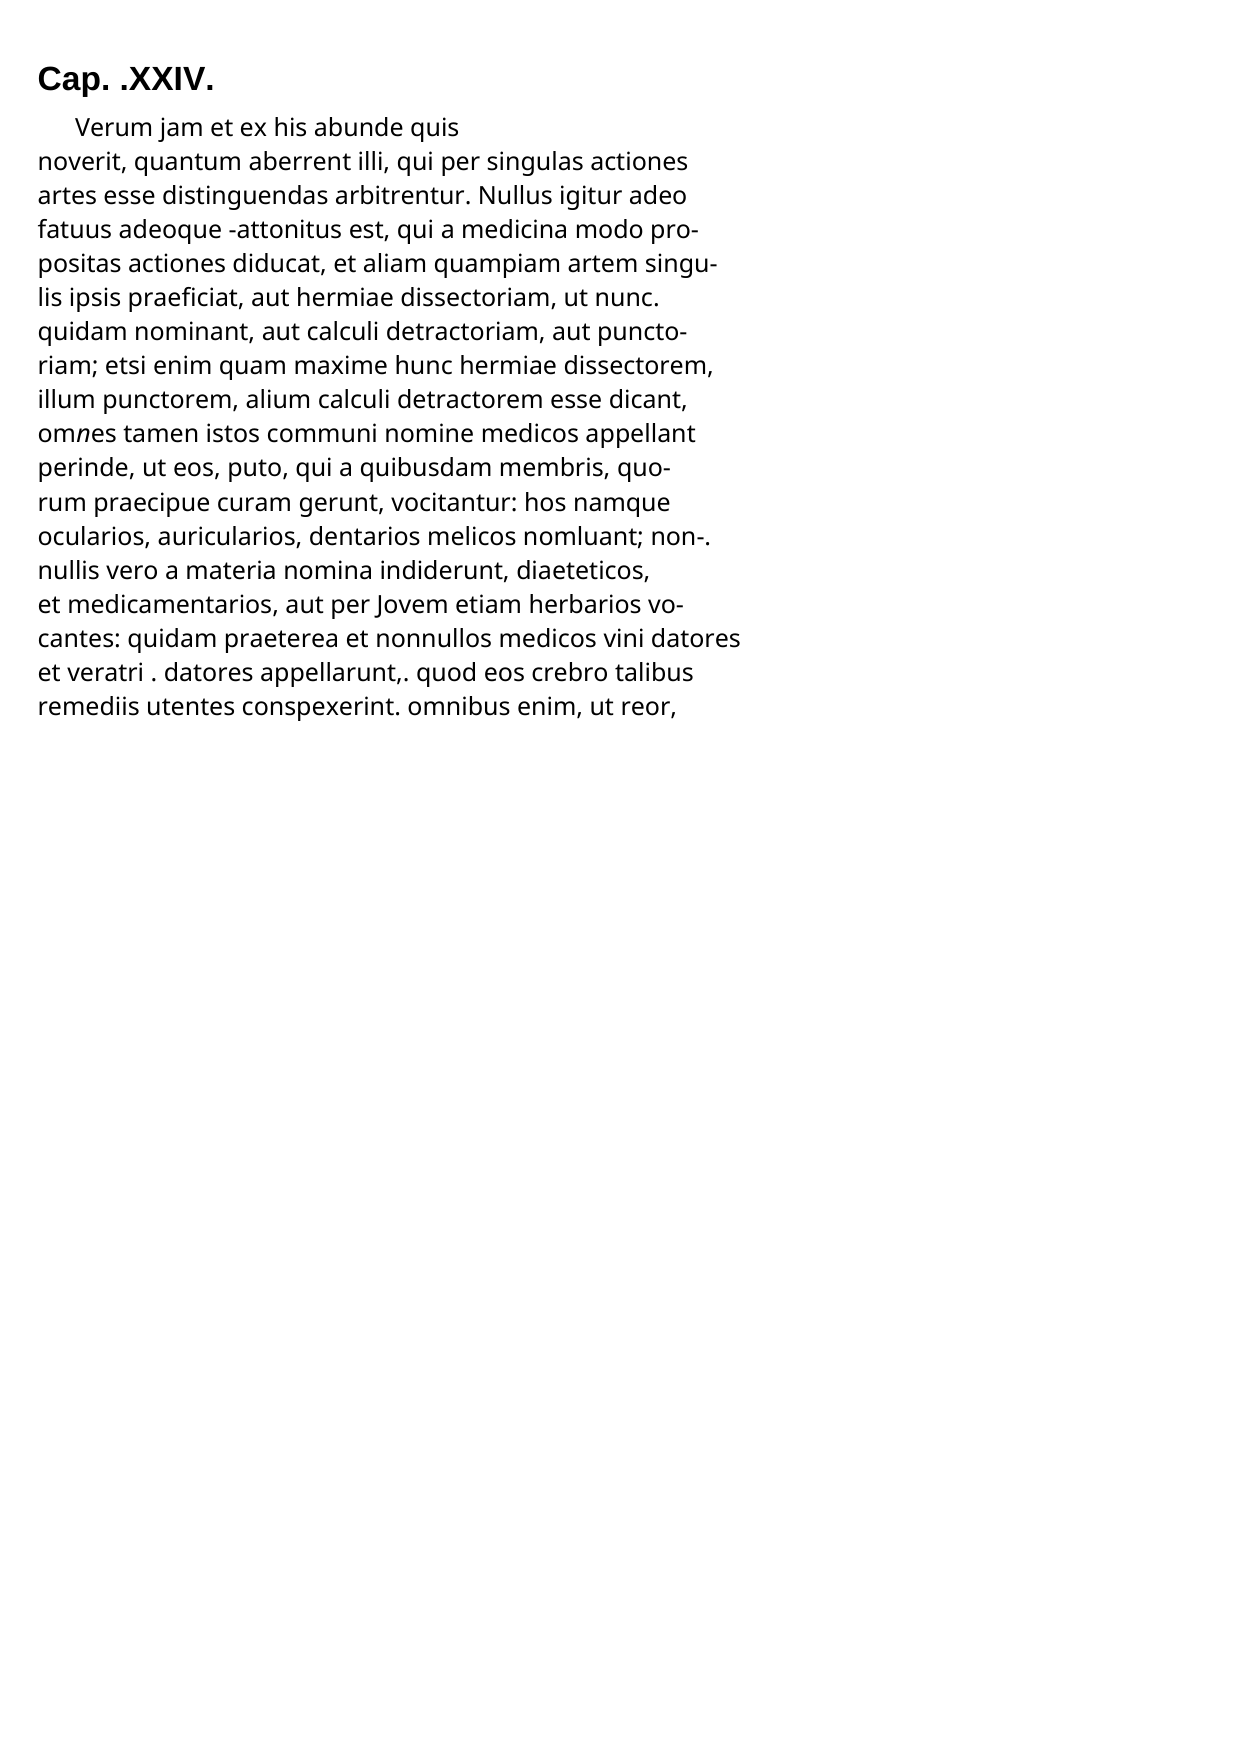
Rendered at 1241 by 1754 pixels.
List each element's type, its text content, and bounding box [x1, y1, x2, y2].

text Verum jam et ex his abunde quis noverit, quantum aberrent illi, qui per singulas actiones artes esse distinguendas arbitrentur. Nullus igitur adeo fatuus adeoque -attonitus est, qui a medicina modo pro- positas actiones diducat, et aliam quampiam artem singu- lis ipsis praeficiat, aut hermiae dissectoriam, ut nunc. quidam nominant, aut calculi detractoriam, aut puncto- riam; etsi enim quam maxime hunc hermiae dissectorem, illum punctorem, alium calculi detractorem esse dicant, omnes tamen istos communi nomine medicos appellant perinde, ut eos, puto, qui a quibusdam membris, quo- rum praecipue curam gerunt, vocitantur: hos namque ocularios, auricularios, dentarios melicos nomluant; non-. nullis vero a materia nomina indiderunt, diaeteticos, et medicamentarios, aut per Jovem etiam herbarios vo- cantes: quidam praeterea et nonnullos medicos vini datores et veratri . datores appellarunt,. quod eos crebro talibus remediis utentes conspexerint. omnibus enim, ut reor, [37, 109, 1203, 723]
subtitle Cap. .XXIV. [37, 58, 1203, 97]
